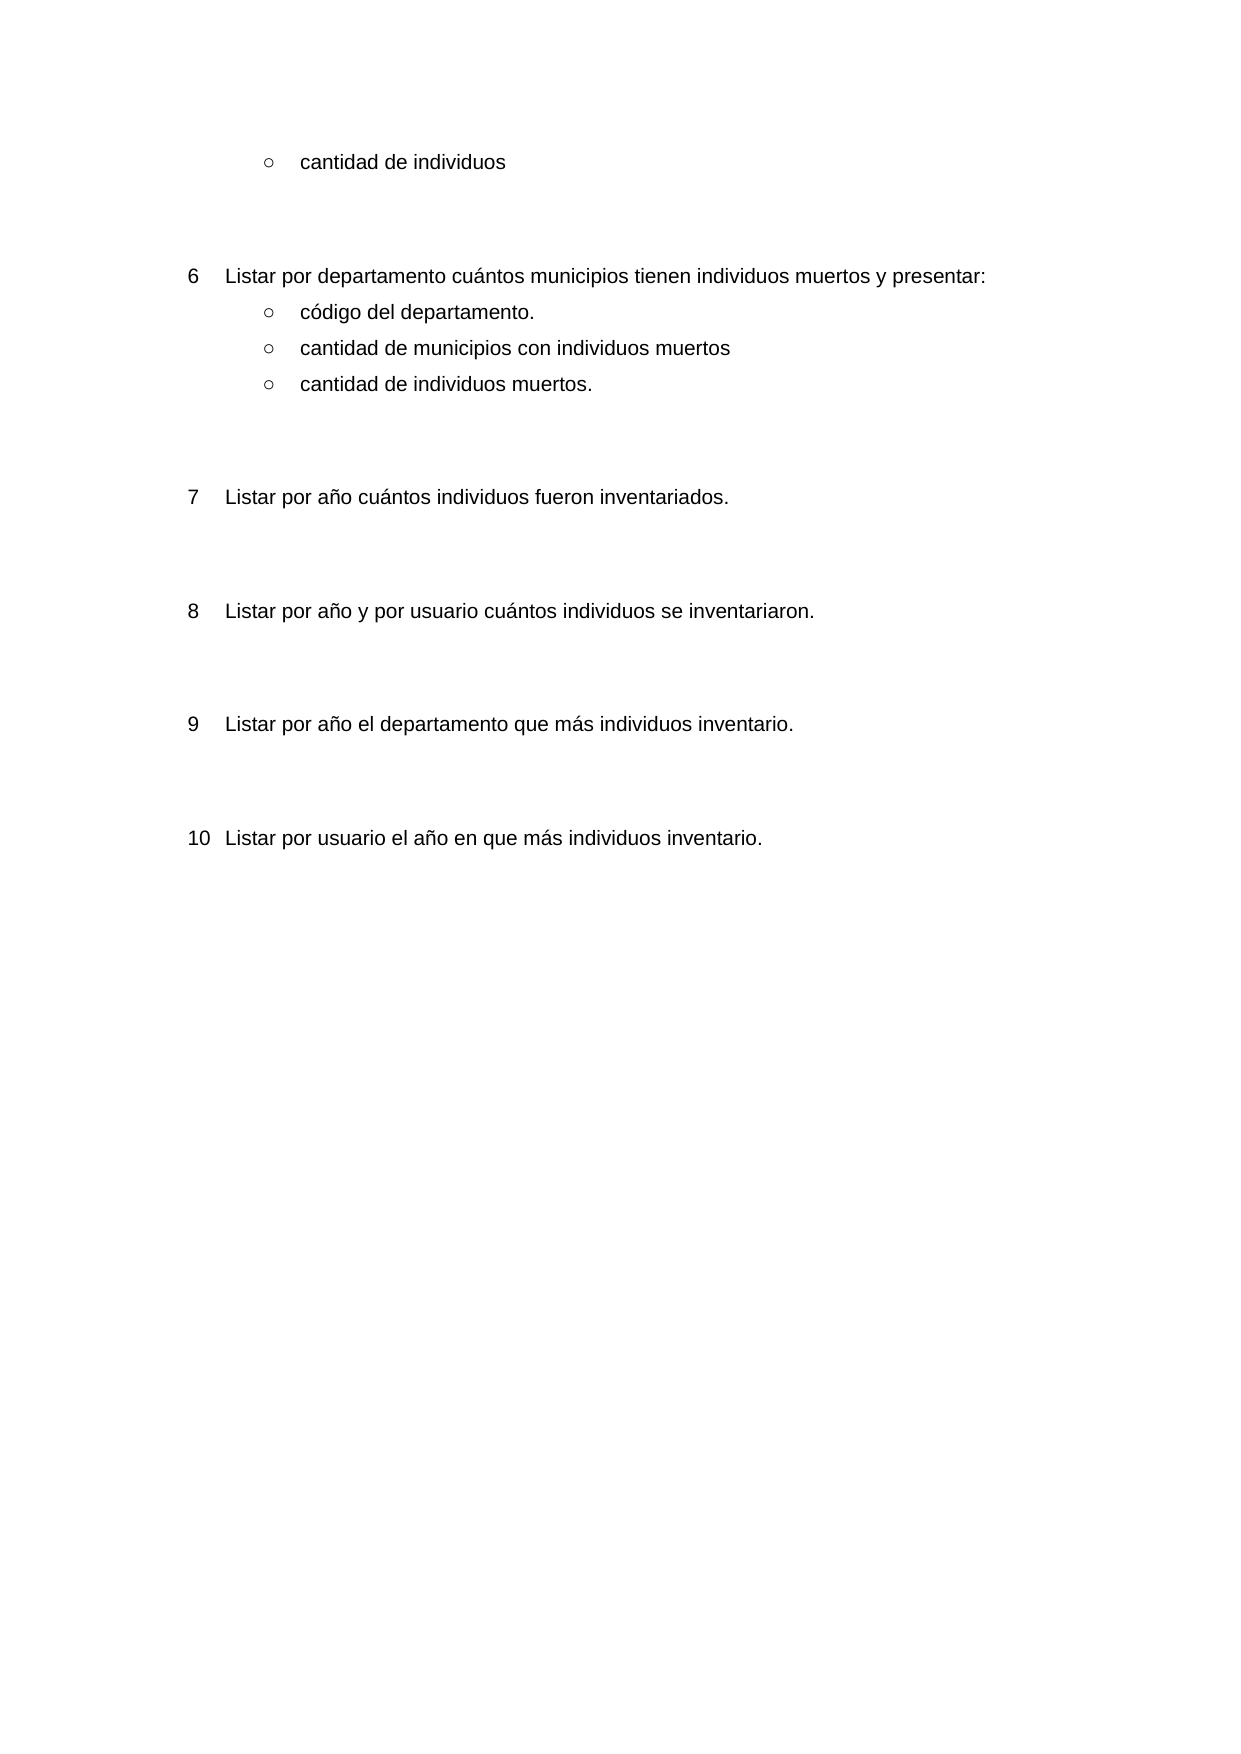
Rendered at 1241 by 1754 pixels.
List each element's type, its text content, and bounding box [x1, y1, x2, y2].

list cantidad de individuos muertos. [262, 371, 1090, 395]
list Listar por usuario el año en que más individuos inventario. [187, 826, 1090, 849]
list Listar por año cuántos individuos fueron inventariados. [187, 485, 1090, 509]
list Listar por departamento cuántos municipios tienen individuos muertos y presentar: [187, 263, 1090, 287]
list cantidad de municipios con individuos muertos [262, 335, 1090, 359]
list cantidad de individuos [262, 150, 1090, 174]
list Listar por año el departamento que más individuos inventario. [187, 712, 1090, 736]
list Listar por año y por usuario cuántos individuos se inventariaron. [187, 598, 1090, 622]
list código del departamento. [262, 299, 1090, 323]
